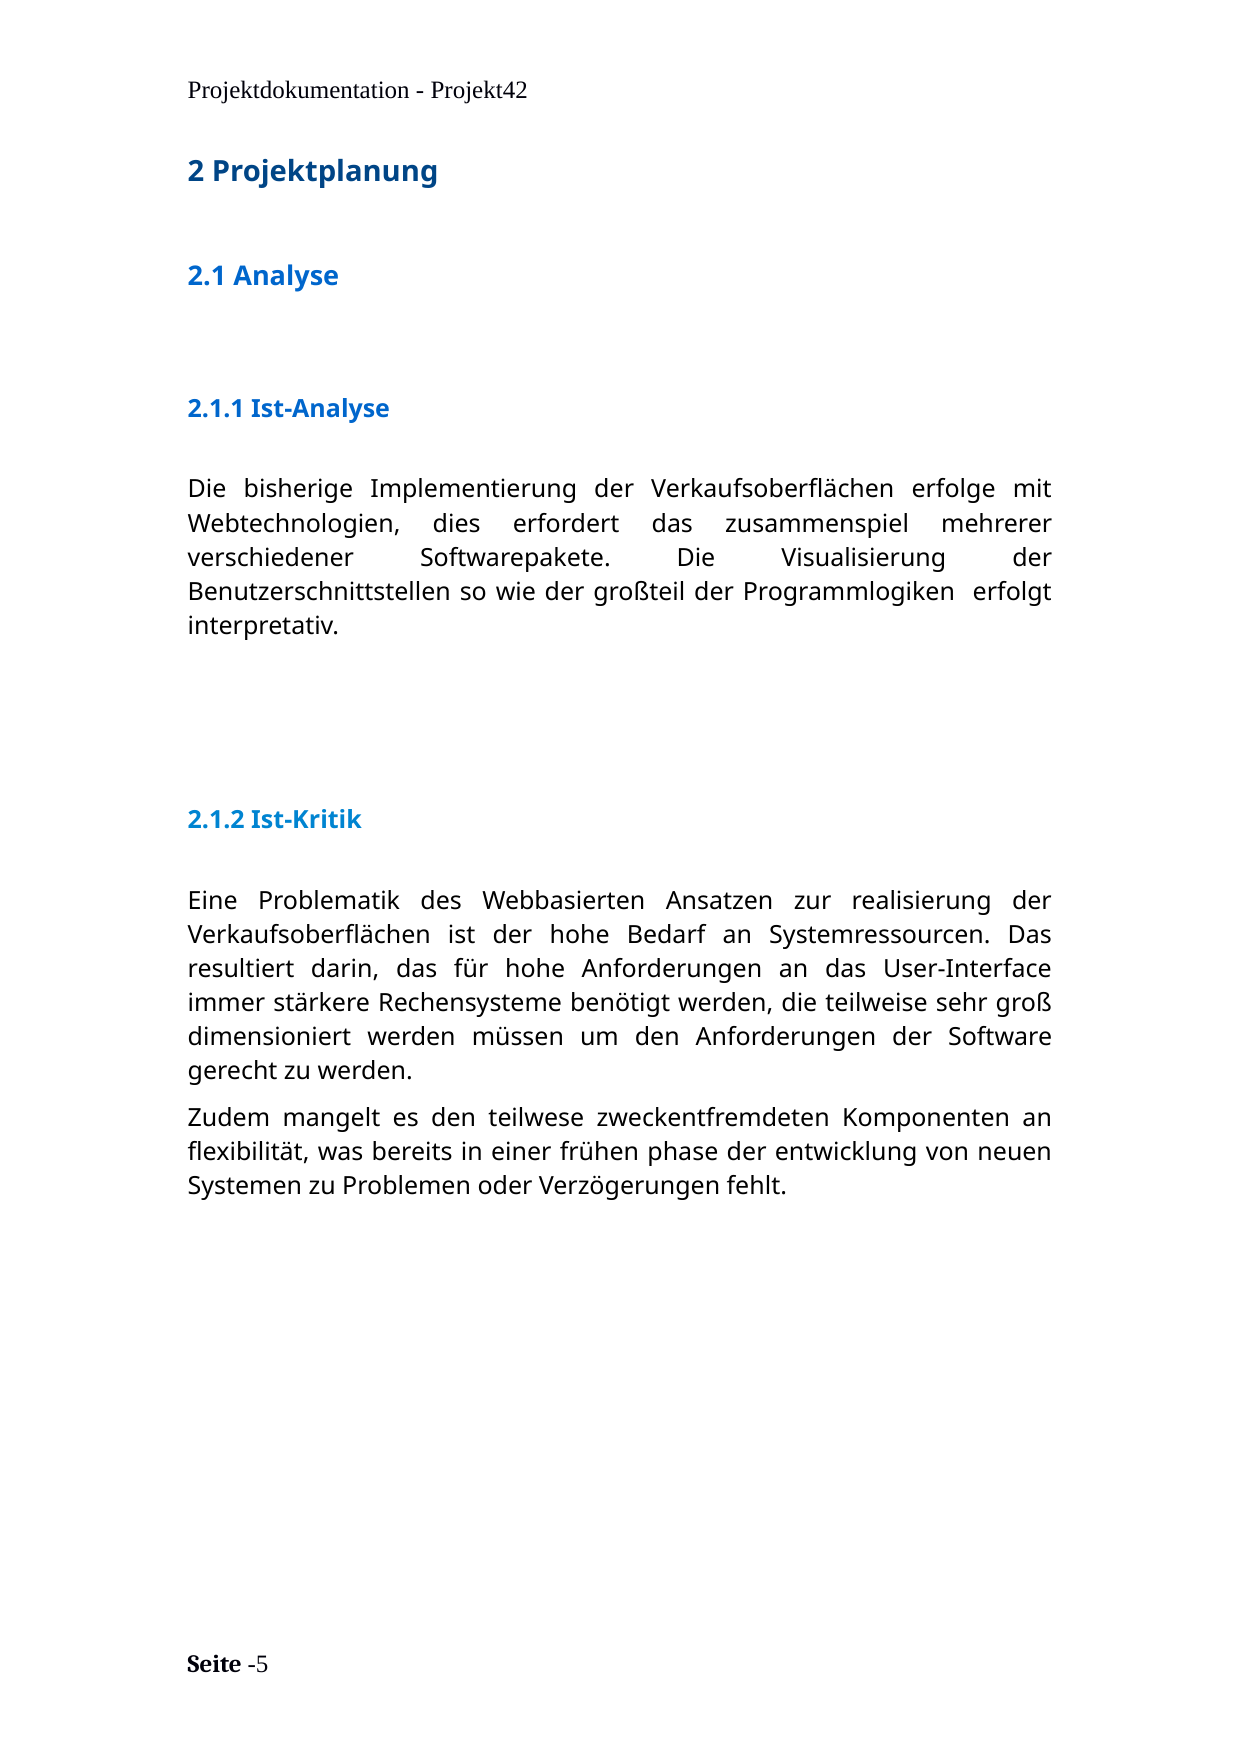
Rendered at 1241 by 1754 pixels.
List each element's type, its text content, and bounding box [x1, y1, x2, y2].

subtitle 2.1.2 Ist-Kritik [187, 802, 1053, 836]
text Zudem mangelt es den teilwese zweckentfremdeten Komponenten an flexibilität, was bereits in einer frühen phase der entwicklung von neuen Systemen zu Problemen oder Verzögerungen fehlt. [187, 1099, 1053, 1202]
text 2.1.1 Ist-Analyse [187, 391, 1053, 424]
text 2.1 Analyse [187, 257, 1053, 294]
text Eine Problematik des Webbasierten Ansatzen zur realisierung der Verkaufsoberflächen ist der hohe Bedarf an Systemressourcen. Das resultiert darin, das für hohe Anforderungen an das User-Interface immer stärkere Rechensysteme benötigt werden, die teilweise sehr groß dimensioniert werden müssen um den Anforderungen der Software gerecht zu werden. [187, 883, 1053, 1087]
text Die bisherige Implementierung der Verkaufsoberflächen erfolge mit Webtechnologien, dies erfordert das zusammenspiel mehrerer verschiedener Softwarepakete. Die Visualisierung der Benutzerschnittstellen so wie der großteil der Programmlogiken erfolgt interpretativ. [187, 471, 1053, 641]
text 2 Projektplanung [187, 150, 1053, 190]
